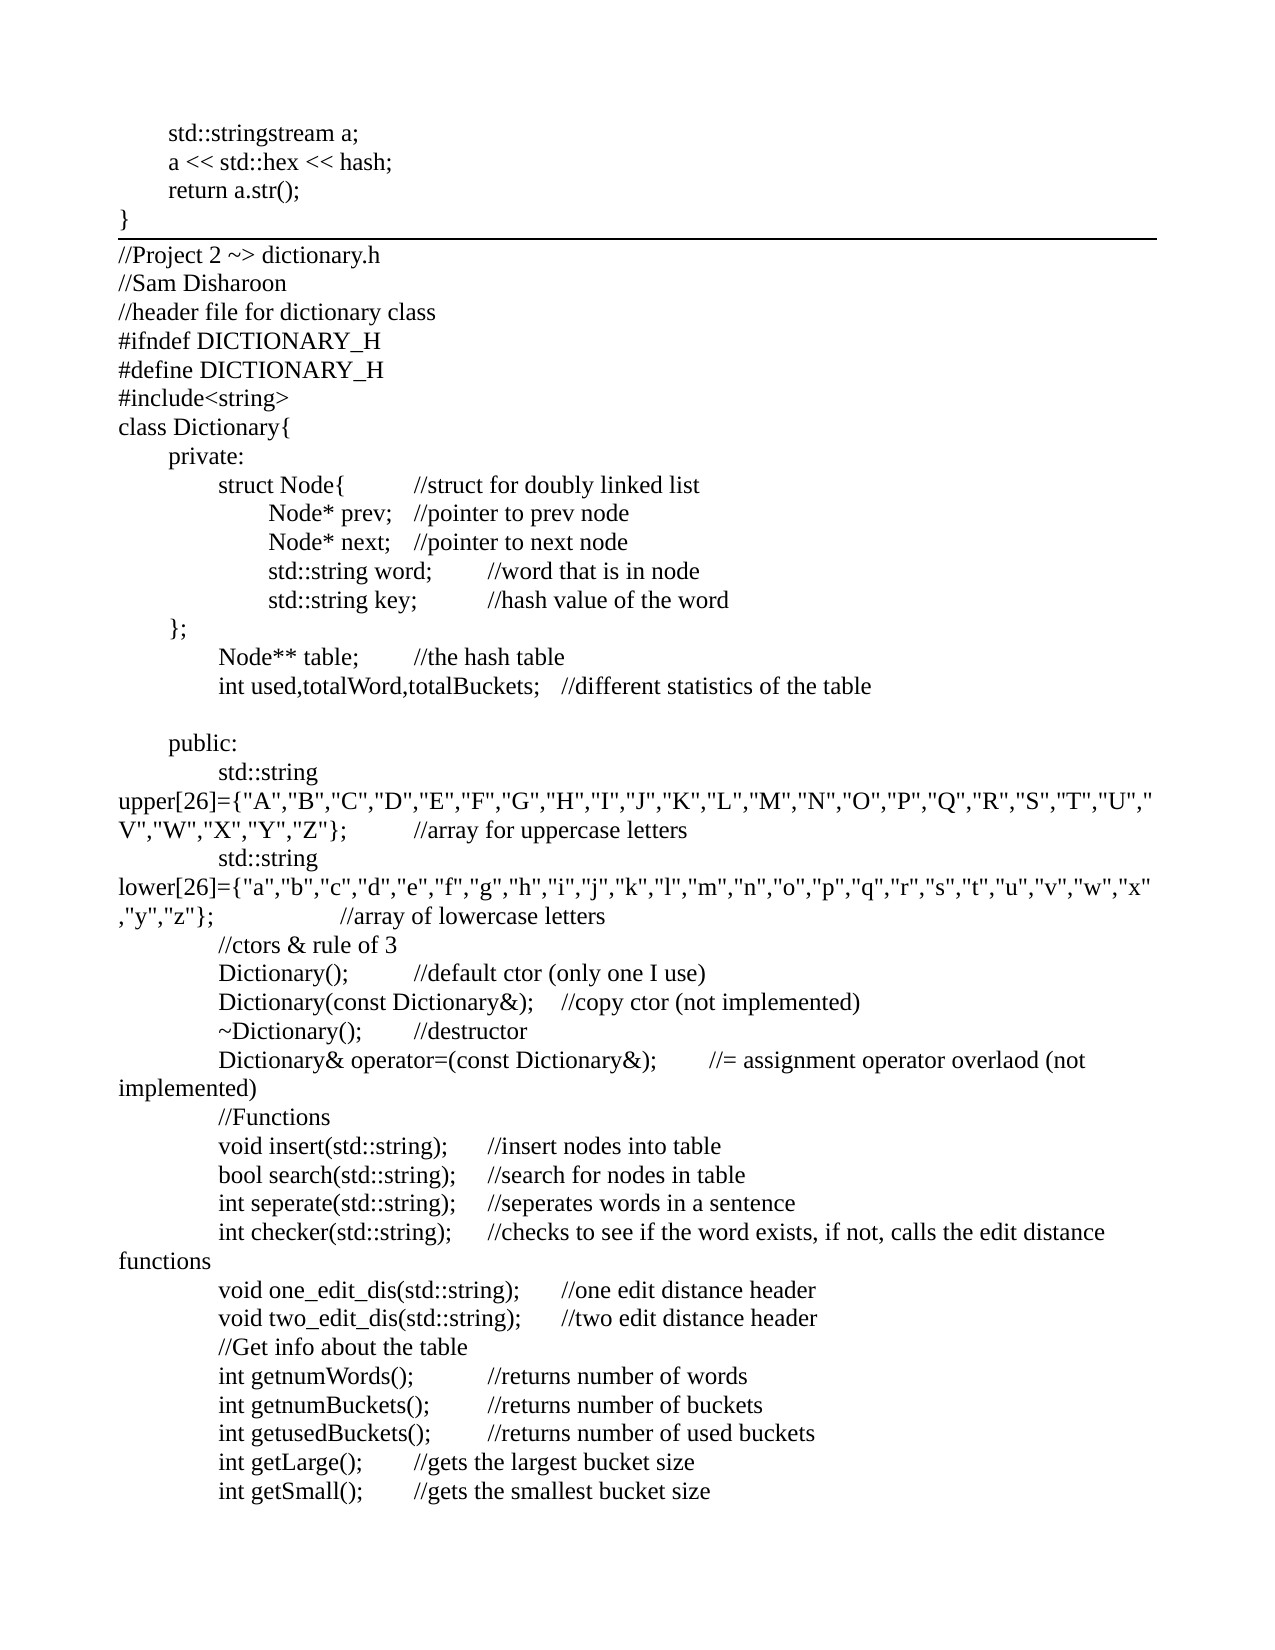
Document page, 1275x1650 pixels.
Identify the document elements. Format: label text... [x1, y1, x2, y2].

text Dictionary(const Dictionary&); //copy ctor (not implemented) [118, 987, 1157, 1016]
text private: [118, 441, 1157, 470]
text int used,totalWord,totalBuckets; //different statistics of the table [118, 671, 1157, 700]
text return a.str(); [118, 176, 1157, 204]
text void two_edit_dis(std::string); //two edit distance header [118, 1303, 1157, 1332]
text }; [118, 613, 1157, 642]
text std::string key; //hash value of the word [118, 585, 1157, 613]
text Node* prev; //pointer to prev node [118, 498, 1157, 527]
text //header file for dictionary class [118, 297, 1157, 326]
text int getnumBuckets(); //returns number of buckets [118, 1390, 1157, 1418]
text #include<string> [118, 383, 1157, 412]
text std::stringstream a; [118, 118, 1157, 147]
text #ifndef DICTIONARY_H [118, 326, 1157, 355]
text std::string upper[26]={"A","B","C","D","E","F","G","H","I","J","K","L","M","N","O","P","Q","R","S","T","U","V","W","X","Y","Z"}; //array for uppercase letters [118, 757, 1157, 843]
text int getSmall(); //gets the smallest bucket size [118, 1476, 1157, 1505]
text std::string lower[26]={"a","b","c","d","e","f","g","h","i","j","k","l","m","n","o","p","q","r","s","t","u","v","w","x","y","z"}; //array of lowercase letters [118, 843, 1157, 930]
text //Sam Disharoon [118, 268, 1157, 297]
text void insert(std::string); //insert nodes into table [118, 1131, 1157, 1160]
text } [118, 204, 1157, 238]
text a << std::hex << hash; [118, 147, 1157, 176]
text //Project 2 ~> dictionary.h [118, 240, 1157, 268]
text Dictionary(); //default ctor (only one I use) [118, 958, 1157, 987]
text //Get info about the table [118, 1332, 1157, 1361]
text int checker(std::string); //checks to see if the word exists, if not, calls the edit distance functions [118, 1217, 1157, 1275]
text int getnumWords(); //returns number of words [118, 1361, 1157, 1390]
text Node** table; //the hash table [118, 642, 1157, 671]
text int seperate(std::string); //seperates words in a sentence [118, 1188, 1157, 1217]
text void one_edit_dis(std::string); //one edit distance header [118, 1275, 1157, 1303]
text Node* next; //pointer to next node [118, 527, 1157, 556]
text ~Dictionary(); //destructor [118, 1016, 1157, 1045]
text int getusedBuckets(); //returns number of used buckets [118, 1418, 1157, 1447]
text Dictionary& operator=(const Dictionary&); //= assignment operator overlaod (not implemented) [118, 1045, 1157, 1102]
text //Functions [118, 1102, 1157, 1131]
text std::string word; //word that is in node [118, 556, 1157, 585]
text int getLarge(); //gets the largest bucket size [118, 1447, 1157, 1476]
text public: [118, 728, 1157, 757]
text class Dictionary{ [118, 412, 1157, 441]
text struct Node{ //struct for doubly linked list [118, 470, 1157, 498]
text //ctors & rule of 3 [118, 930, 1157, 958]
text #define DICTIONARY_H [118, 355, 1157, 383]
text bool search(std::string); //search for nodes in table [118, 1160, 1157, 1188]
